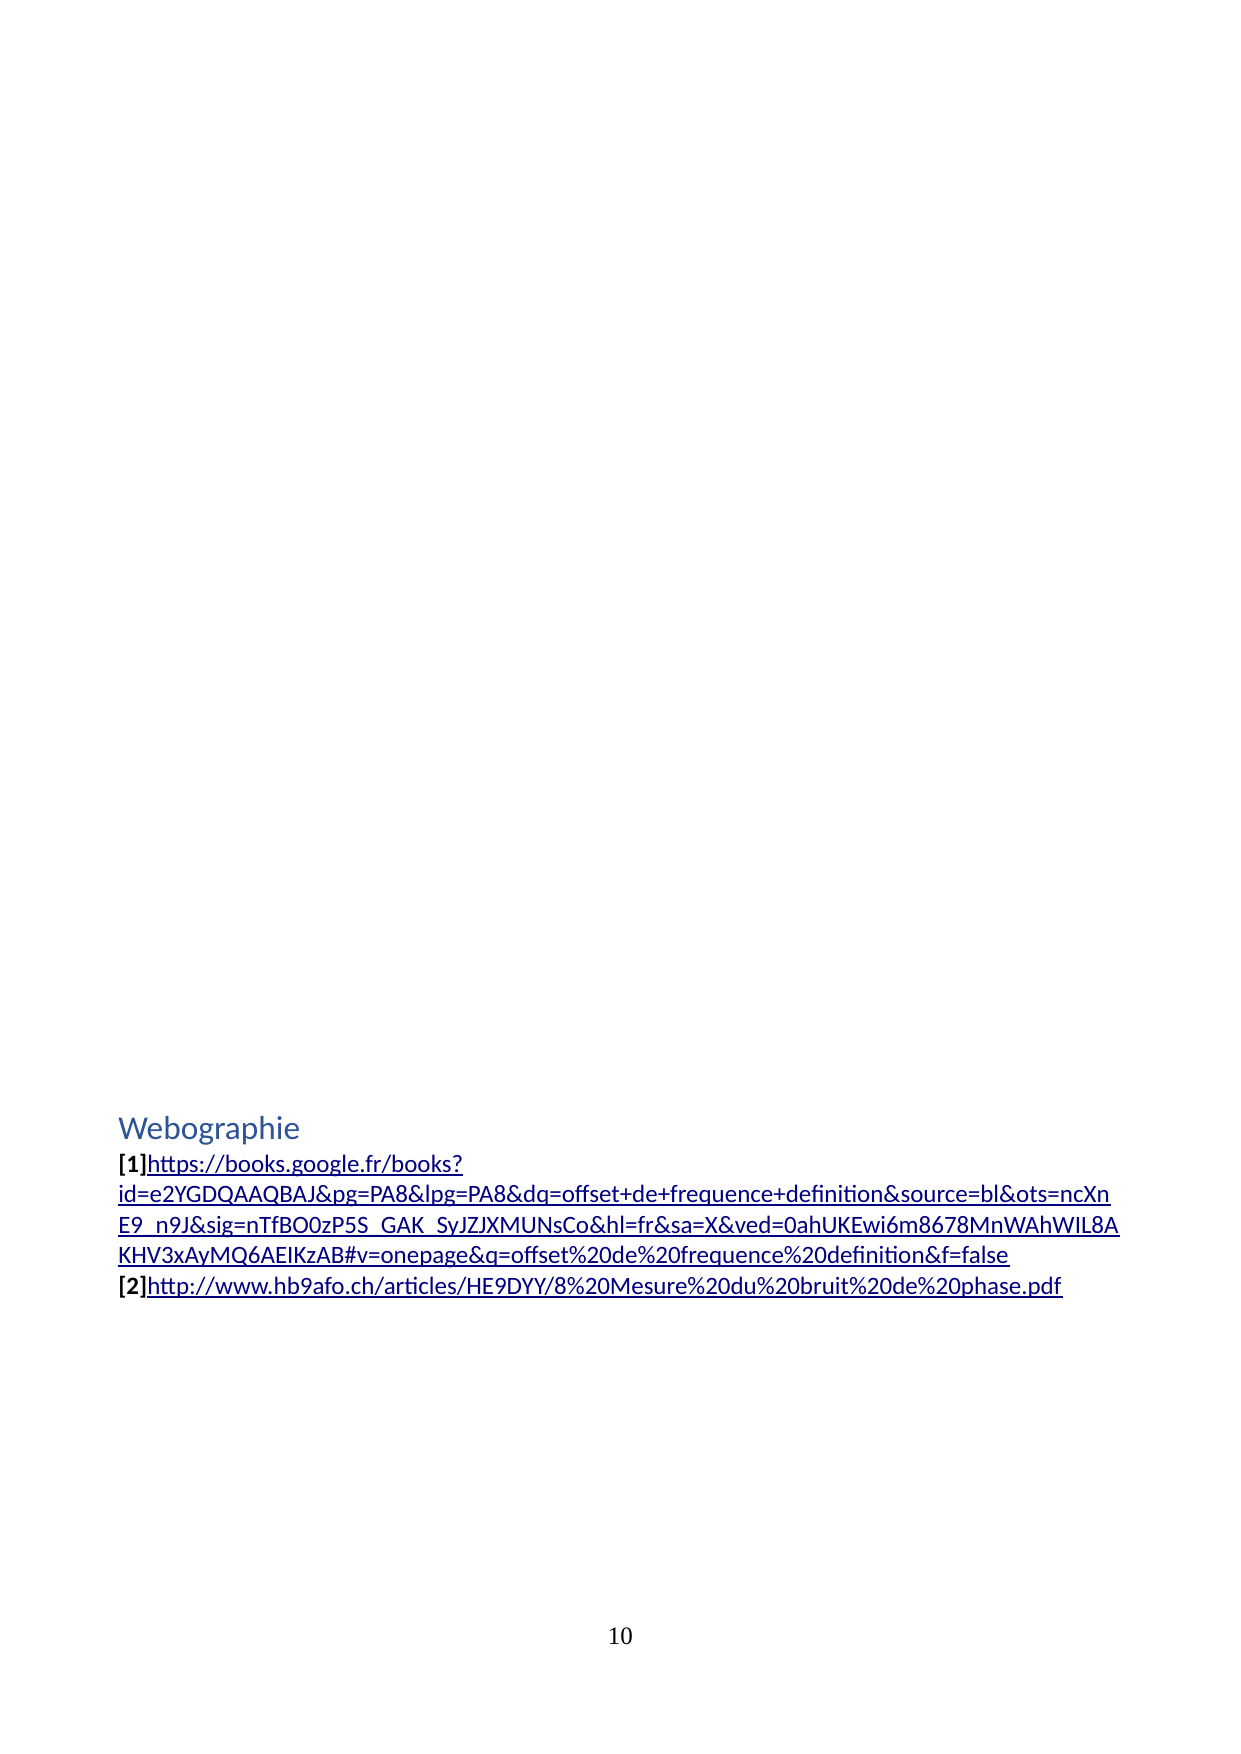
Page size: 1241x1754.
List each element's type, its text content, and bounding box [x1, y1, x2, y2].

subtitle Webographie [118, 1107, 1122, 1148]
text [1]https://books.google.fr/books?id=e2YGDQAAQBAJ&pg=PA8&lpg=PA8&dq=offset+de+frequence+definition&source=bl&ots=ncXnE9_n9J&sig=nTfBO0zP5S_GAK_SyJZJXMUNsCo&hl=fr&sa=X&ved=0ahUKEwi6m8678MnWAhWIL8AKHV3xAyMQ6AEIKzAB#v=onepage&q=offset%20de%20frequence%20definition&f=false [118, 1148, 1122, 1270]
text [2]http://www.hb9afo.ch/articles/HE9DYY/8%20Mesure%20du%20bruit%20de%20phase.pdf [118, 1270, 1122, 1301]
